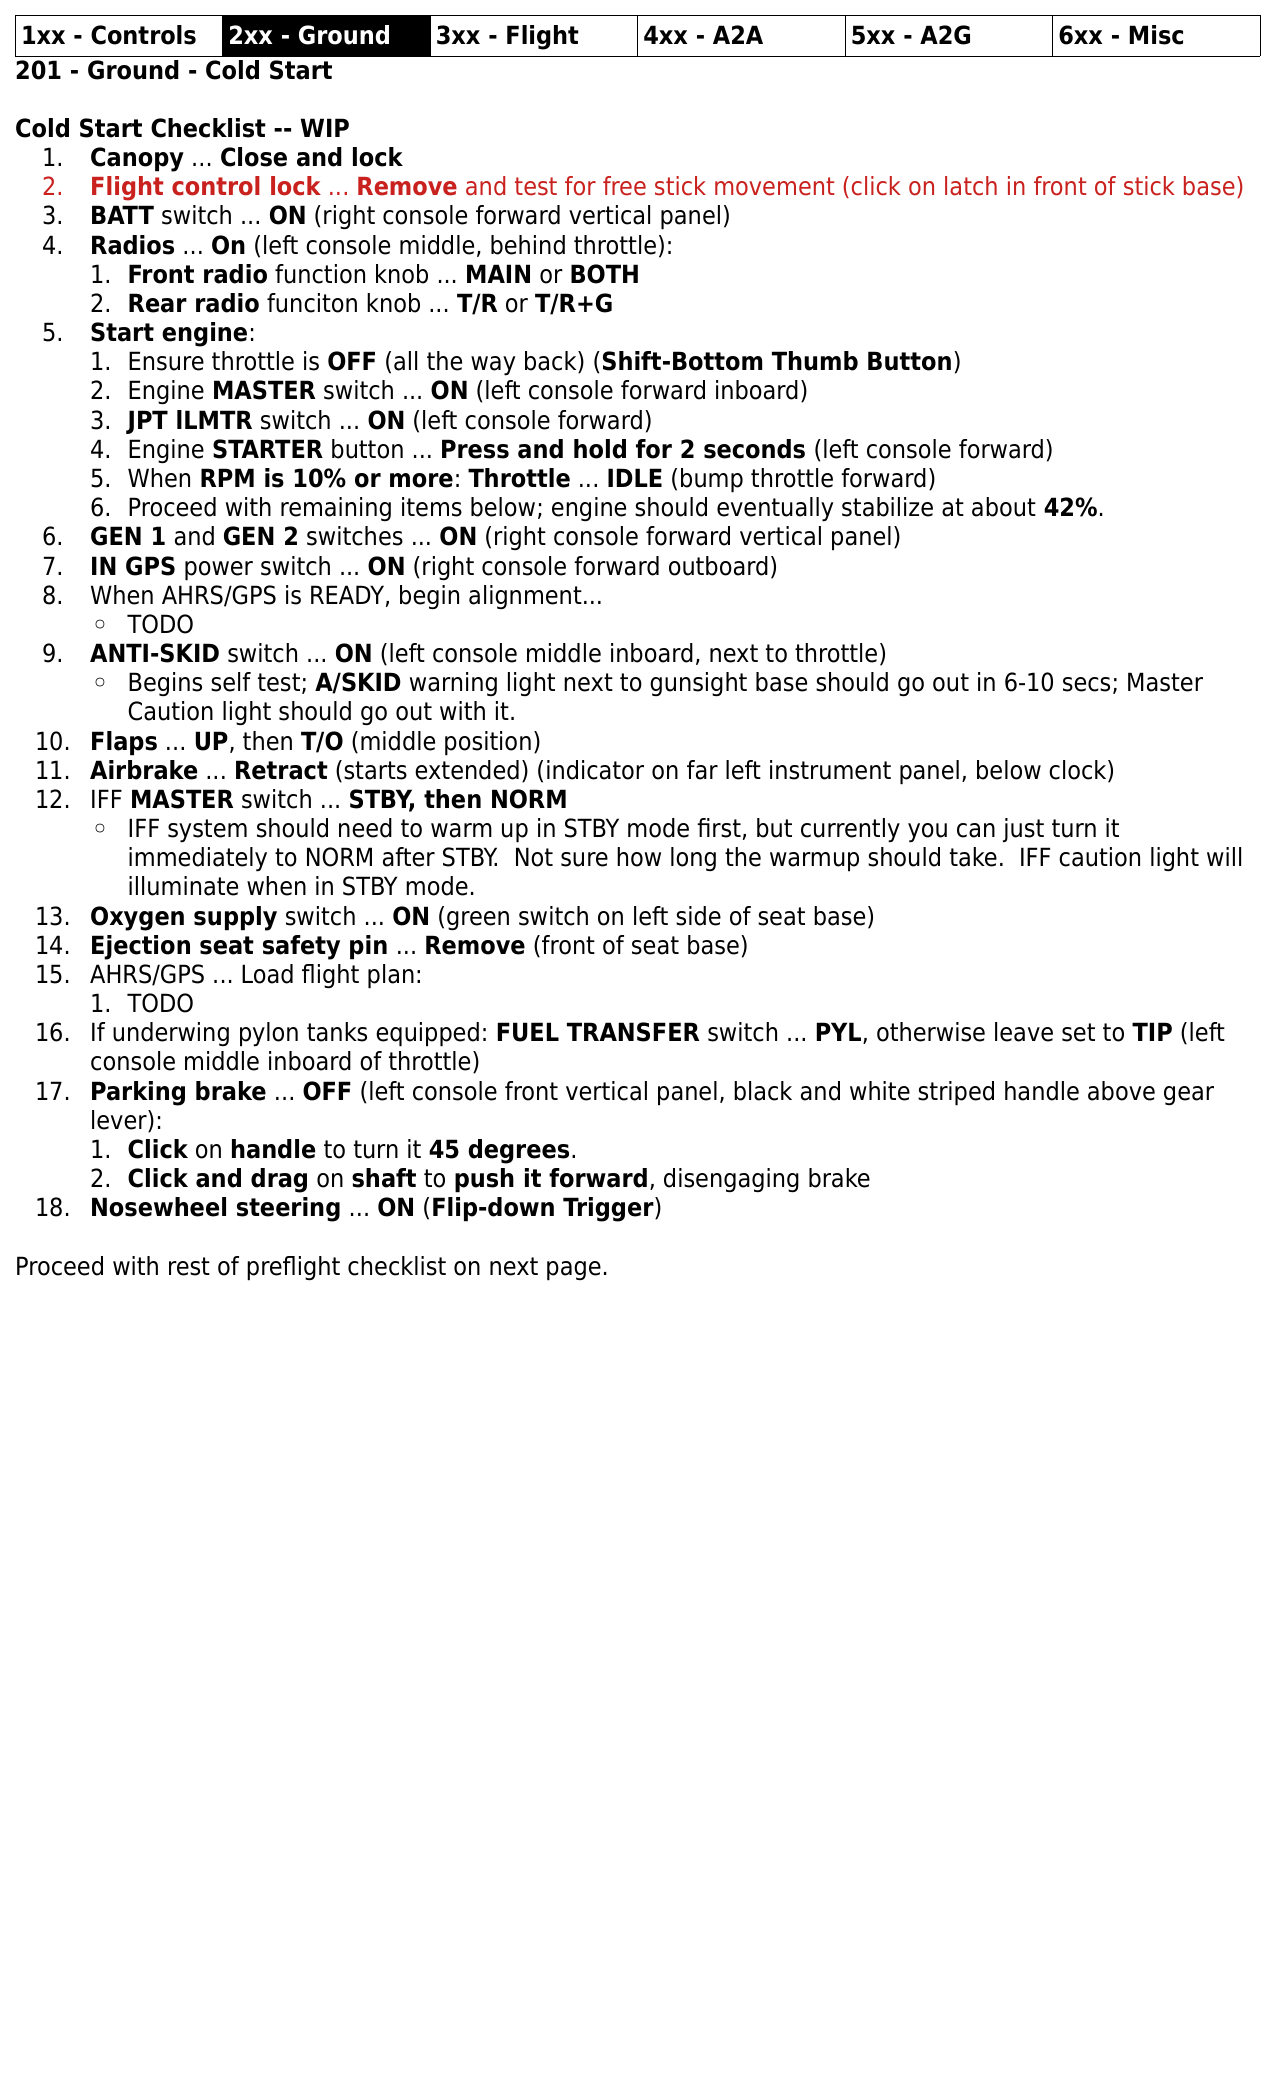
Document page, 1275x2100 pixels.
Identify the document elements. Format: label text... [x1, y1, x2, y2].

list Rear radio funciton knob ... T/R or T/R+G [90, 289, 1260, 318]
table_header 5xx - A2G [846, 16, 1052, 56]
list Proceed with remaining items below; engine should eventually stabilize at about 42%. [90, 493, 1260, 522]
list Engine MASTER switch ... ON (left console forward inboard) [90, 377, 1260, 406]
list Oxygen supply switch ... ON (green switch on left side of seat base) [52, 902, 1260, 931]
list Front radio function knob ... MAIN or BOTH [90, 260, 1260, 289]
table_header 2xx - Ground [223, 16, 430, 56]
table_header 6xx - Misc [1053, 16, 1260, 56]
list IN GPS power switch ... ON (right console forward outboard) [52, 552, 1260, 581]
list BATT switch ... ON (right console forward vertical panel) [52, 202, 1260, 231]
list JPT lLMTR switch ... ON (left console forward) [90, 406, 1260, 435]
table_header 3xx - Flight [431, 16, 637, 56]
table_header 4xx - A2A [638, 16, 845, 56]
list Engine STARTER button ... Press and hold for 2 seconds (left console forward) [90, 435, 1260, 464]
list Click and drag on shaft to push it forward, disengaging brake [90, 1164, 1260, 1193]
list TODO [90, 610, 1260, 639]
list Parking brake ... OFF (left console front vertical panel, black and white striped handle above gear lever): [52, 1077, 1260, 1135]
list Nosewheel steering ... ON (Flip-down Trigger) [52, 1193, 1260, 1222]
list IFF MASTER switch ... STBY, then NORM [52, 785, 1260, 814]
list AHRS/GPS ... Load flight plan: [52, 960, 1260, 989]
list Ejection seat safety pin ... Remove (front of seat base) [52, 931, 1260, 960]
list ANTI-SKID switch ... ON (left console middle inboard, next to throttle) [52, 639, 1260, 668]
list Canopy ... Close and lock [52, 143, 1260, 172]
list Airbrake ... Retract (starts extended) (indicator on far left instrument panel, below clock) [52, 756, 1260, 785]
list TODO [90, 989, 1260, 1018]
list When RPM is 10% or more: Throttle ... IDLE (bump throttle forward) [90, 464, 1260, 493]
text Proceed with rest of preflight checklist on next page. [15, 1252, 1260, 1281]
text Cold Start Checklist -- WIP [15, 114, 1260, 143]
list Click on handle to turn it 45 degrees. [90, 1135, 1260, 1164]
list Start engine: [52, 318, 1260, 347]
text 201 - Ground - Cold Start [15, 57, 1260, 85]
list Ensure throttle is OFF (all the way back) (Shift-Bottom Thumb Button) [90, 347, 1260, 377]
list IFF system should need to warm up in STBY mode first, but currently you can just turn it immediately to NORM after STBY. Not sure how long the warmup should take. IFF caution light will illuminate when in STBY mode. [90, 814, 1260, 902]
list When AHRS/GPS is READY, begin alignment... [52, 581, 1260, 610]
list Begins self test; A/SKID warning light next to gunsight base should go out in 6-10 secs; Master Caution light should go out with it. [90, 668, 1260, 727]
table_header 1xx - Controls [16, 16, 222, 56]
list GEN 1 and GEN 2 switches ... ON (right console forward vertical panel) [52, 522, 1260, 552]
list Flight control lock ... Remove and test for free stick movement (click on latch in front of stick base) [52, 172, 1260, 202]
list Flaps ... UP, then T/O (middle position) [52, 727, 1260, 756]
list Radios ... On (left console middle, behind throttle): [52, 231, 1260, 260]
list If underwing pylon tanks equipped: FUEL TRANSFER switch ... PYL, otherwise leave set to TIP (left console middle inboard of throttle) [52, 1018, 1260, 1077]
